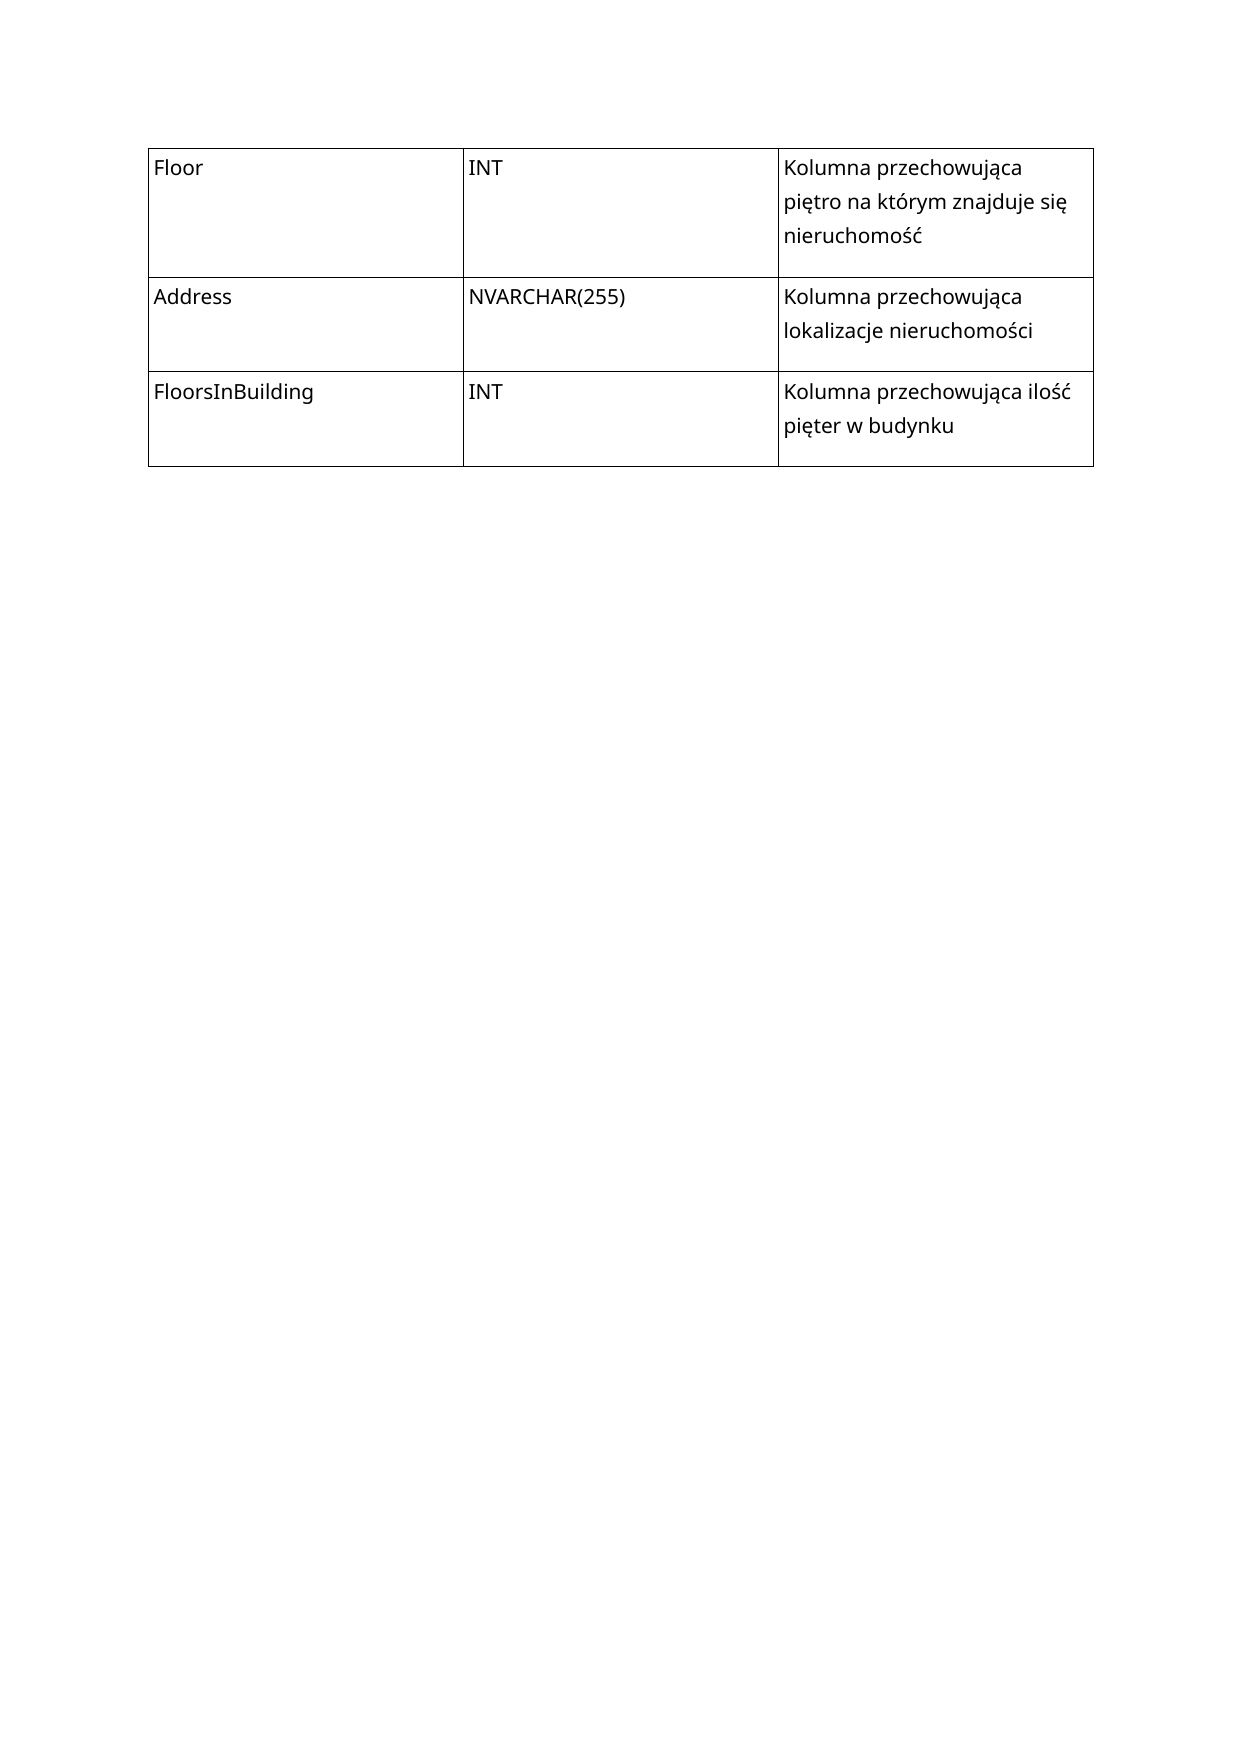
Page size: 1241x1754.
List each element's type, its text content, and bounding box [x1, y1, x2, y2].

table_cell INT [464, 149, 778, 277]
table_cell NVARCHAR(255) [464, 278, 778, 371]
table_cell Kolumna przechowująca ilość pięter w budynku [779, 372, 1093, 466]
table_cell FloorsInBuilding [149, 372, 463, 466]
table_cell Address [149, 278, 463, 371]
table_cell Floor [149, 149, 463, 277]
table_cell Kolumna przechowująca lokalizacje nieruchomości [779, 278, 1093, 371]
table_cell Kolumna przechowująca piętro na którym znajduje się nieruchomość [779, 149, 1093, 277]
table_cell INT [464, 372, 778, 466]
